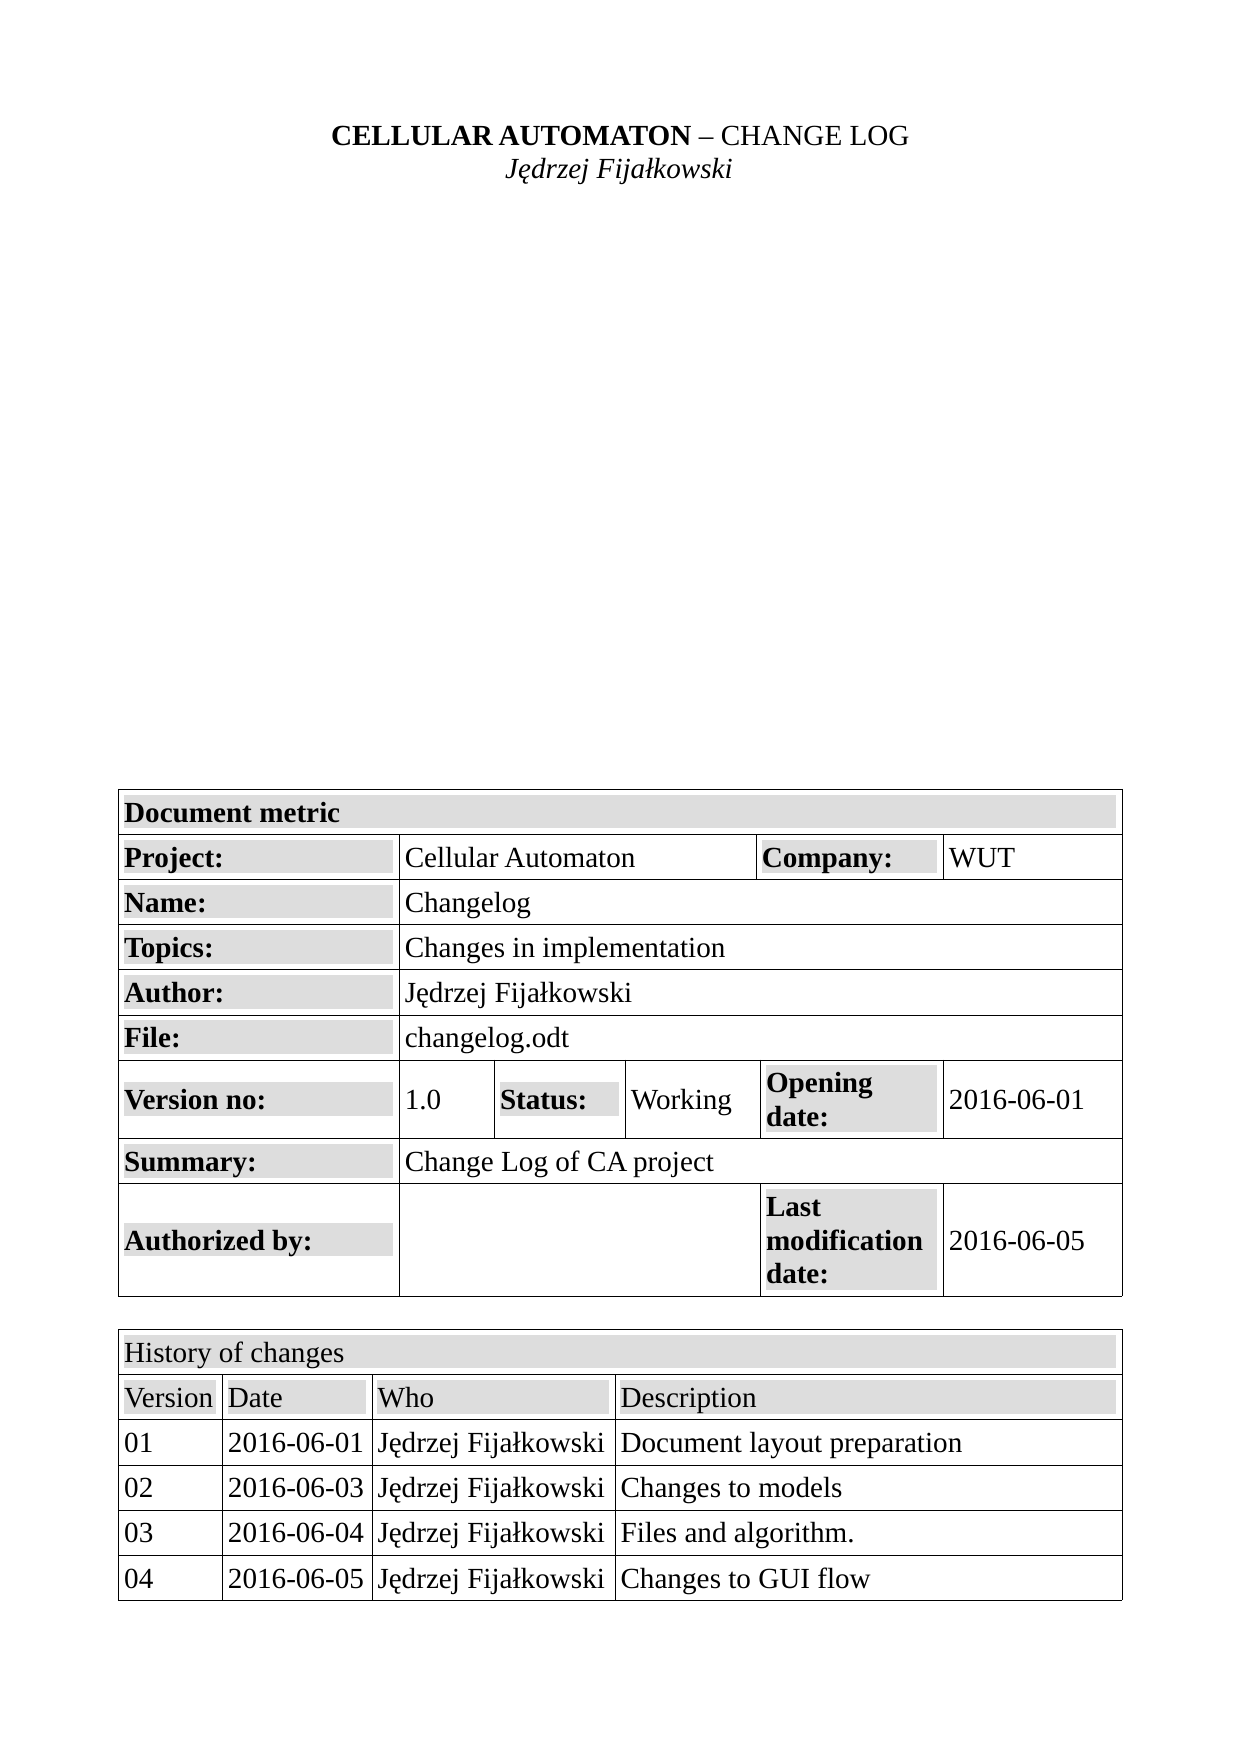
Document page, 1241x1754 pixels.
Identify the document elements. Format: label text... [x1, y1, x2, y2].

table_cell Jędrzej Fijałkowski [373, 1466, 615, 1509]
table_cell 2016-06-01 [944, 1061, 1122, 1138]
table_cell Change Log of CA project [400, 1139, 1122, 1183]
table_cell Project: [119, 835, 399, 879]
table_cell Jędrzej Fijałkowski [373, 1511, 615, 1555]
table_cell Topics: [119, 925, 399, 969]
table_cell changelog.odt [400, 1016, 1122, 1059]
table_cell Files and algorithm. [616, 1511, 1122, 1555]
table_cell 2016-06-05 [944, 1184, 1122, 1296]
table_cell WUT [944, 835, 1122, 879]
table_cell Changes to GUI flow [616, 1556, 1122, 1600]
table_cell 2016-06-04 [223, 1511, 372, 1555]
table_cell Description [616, 1375, 1122, 1419]
table_cell Changes in implementation [400, 925, 1122, 969]
table_cell [400, 1184, 760, 1296]
table_cell Summary: [119, 1139, 399, 1183]
table_cell Author: [119, 970, 399, 1014]
table_cell Jędrzej Fijałkowski [400, 970, 1122, 1014]
table_header Document metric [119, 790, 1122, 834]
text Jędrzej Fijałkowski [118, 152, 1122, 185]
table_cell 02 [119, 1466, 222, 1509]
table_cell Name: [119, 880, 399, 924]
text CELLULAR AUTOMATON – CHANGE LOG [118, 118, 1122, 152]
table_cell Last modification date: [761, 1184, 943, 1296]
table_cell Jędrzej Fijałkowski [373, 1420, 615, 1464]
table_cell Who [373, 1375, 615, 1419]
table_cell 2016-06-03 [223, 1466, 372, 1509]
table_cell Working [626, 1061, 760, 1138]
table_cell Jędrzej Fijałkowski [373, 1556, 615, 1600]
table_cell Status: [495, 1061, 625, 1138]
table_cell File: [119, 1016, 399, 1059]
table_cell Version [119, 1375, 222, 1419]
table_cell 01 [119, 1420, 222, 1464]
table_cell Opening date: [761, 1061, 943, 1138]
table_cell 1.0 [400, 1061, 494, 1138]
table_cell Company: [757, 835, 943, 879]
table_cell Authorized by: [119, 1184, 399, 1296]
table_cell Changelog [400, 880, 1122, 924]
table_header History of changes [119, 1330, 1122, 1374]
table_cell Version no: [119, 1061, 399, 1138]
table_cell Changes to models [616, 1466, 1122, 1509]
table_cell 03 [119, 1511, 222, 1555]
table_cell Cellular Automaton [400, 835, 756, 879]
table_cell 2016-06-05 [223, 1556, 372, 1600]
table_cell 04 [119, 1556, 222, 1600]
table_cell 2016-06-01 [223, 1420, 372, 1464]
table_cell Date [223, 1375, 372, 1419]
table_cell Document layout preparation [616, 1420, 1122, 1464]
